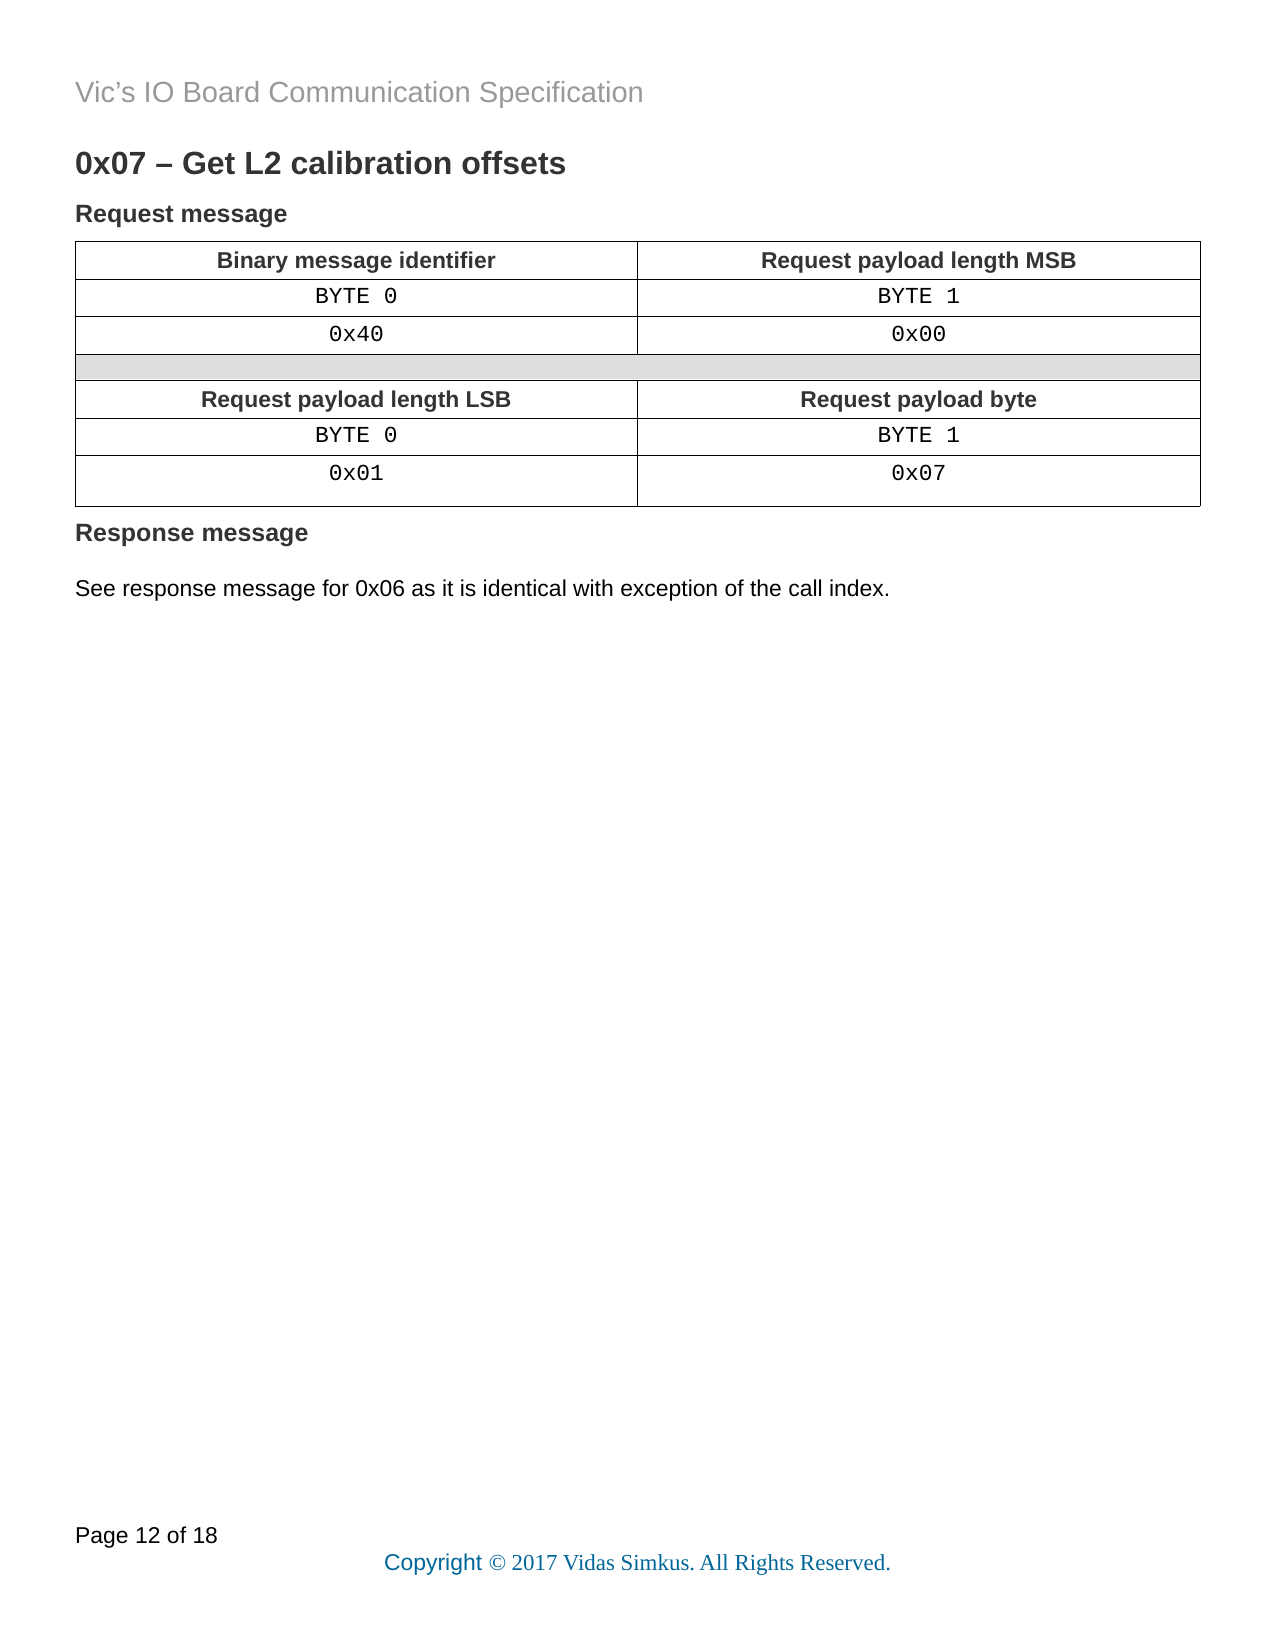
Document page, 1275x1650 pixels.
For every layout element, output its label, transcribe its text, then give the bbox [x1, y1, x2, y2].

subtitle 0x07 – Get L2 calibration offsets [75, 144, 1200, 181]
text See response message for 0x06 as it is identical with exception of the call index. [75, 574, 1200, 601]
text Response message [75, 518, 1200, 547]
picture [489, 1555, 504, 1570]
text Request message [75, 199, 1200, 228]
table_header Request payload byte [638, 381, 1200, 418]
table_cell BYTE 0 [76, 419, 637, 455]
table_cell 0x40 [76, 317, 637, 354]
table_cell 0x01 [76, 456, 637, 506]
table_cell [76, 355, 1200, 379]
table_cell 0x00 [638, 317, 1200, 354]
table_header Binary message identifier [76, 242, 637, 279]
table_cell 0x07 [638, 456, 1200, 506]
table_header Request payload length LSB [76, 381, 637, 418]
table_header Request payload length MSB [638, 242, 1200, 279]
table_cell BYTE 1 [638, 280, 1200, 316]
table_cell BYTE 0 [76, 280, 637, 316]
table_cell BYTE 1 [638, 419, 1200, 455]
